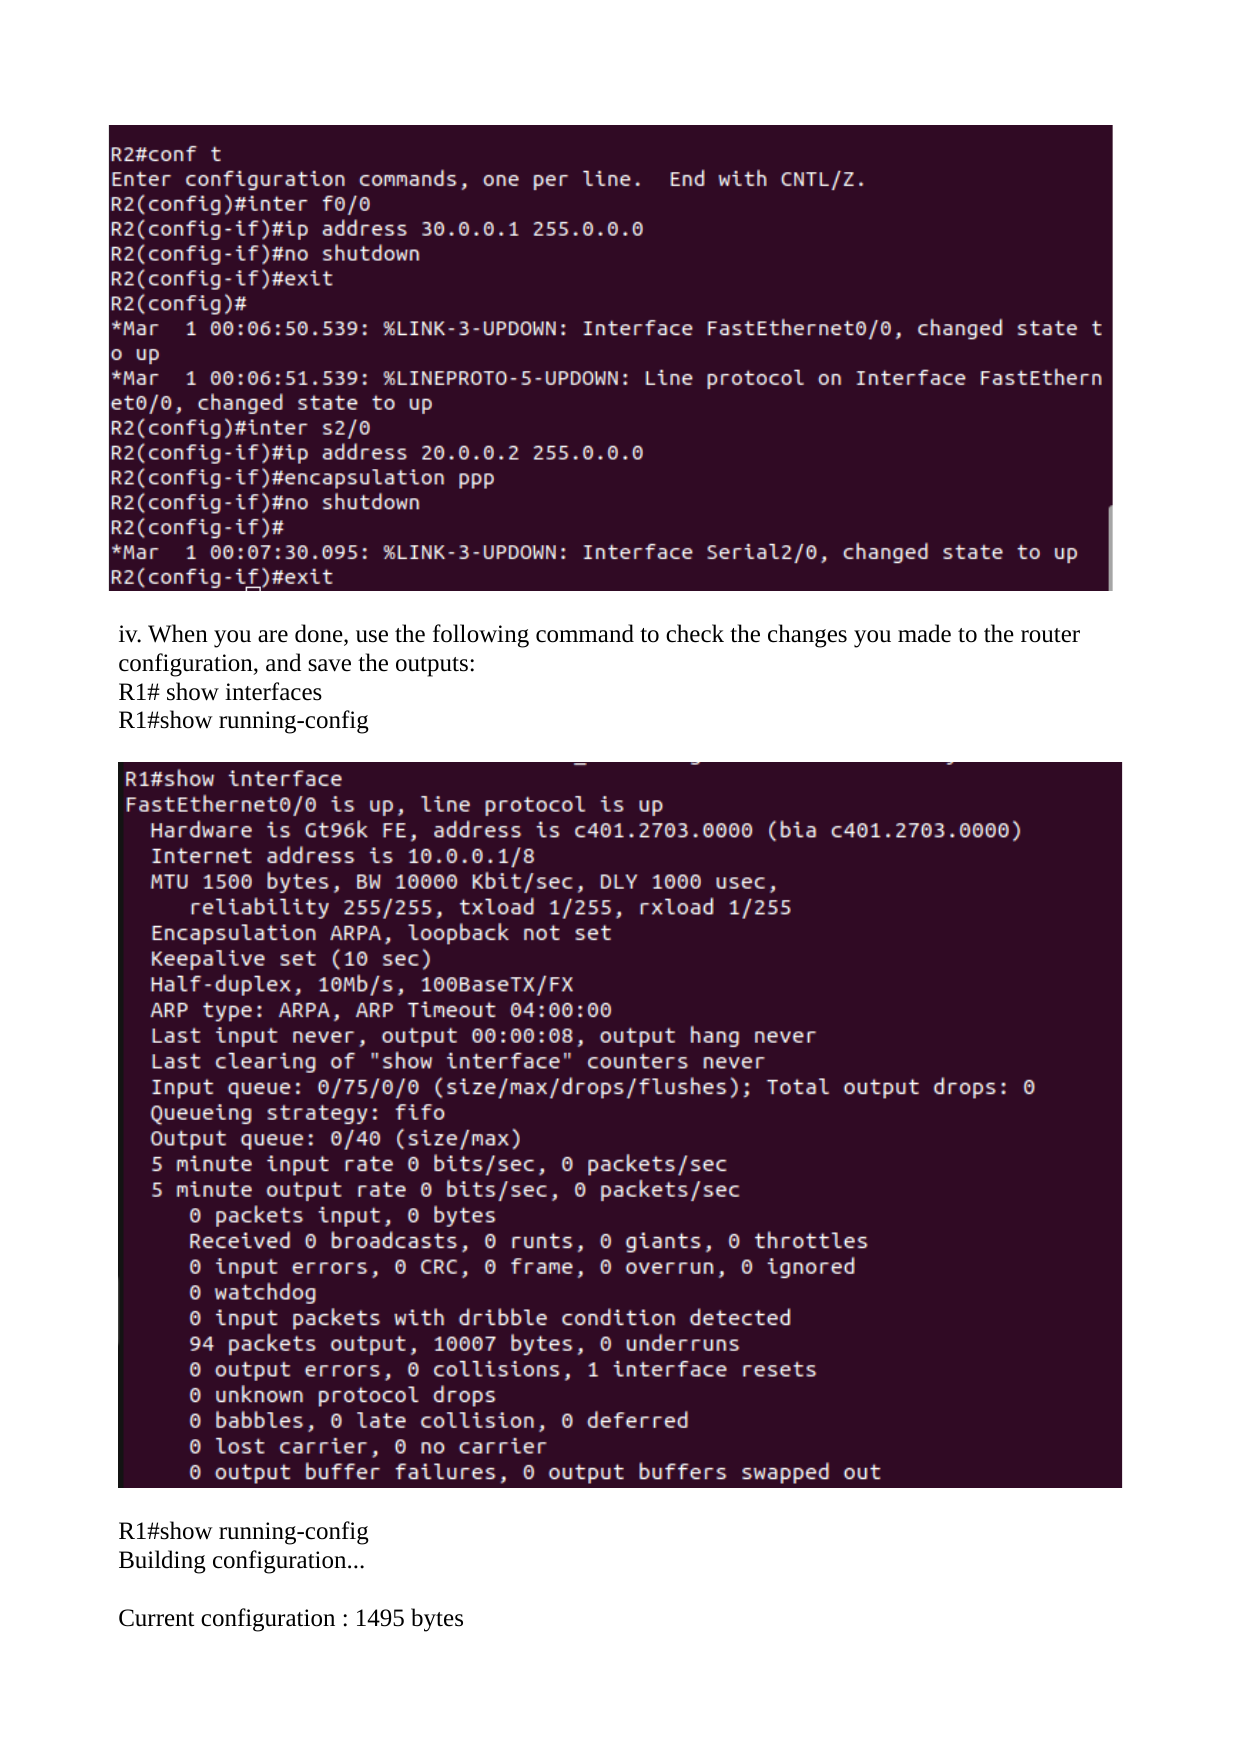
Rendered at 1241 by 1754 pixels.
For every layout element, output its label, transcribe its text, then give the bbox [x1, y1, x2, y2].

text R1#show running-config [118, 705, 1122, 734]
text configuration, and save the outputs: [118, 648, 1122, 677]
picture [108, 125, 1113, 591]
picture [118, 762, 1123, 1488]
text R1#show running-config [118, 1516, 1122, 1545]
text R1# show interfaces [118, 677, 1122, 705]
text iv. When you are done, use the following command to check the changes you made to the router [118, 619, 1122, 648]
text Building configuration... [118, 1545, 1122, 1574]
text Current configuration : 1495 bytes [118, 1603, 1122, 1631]
